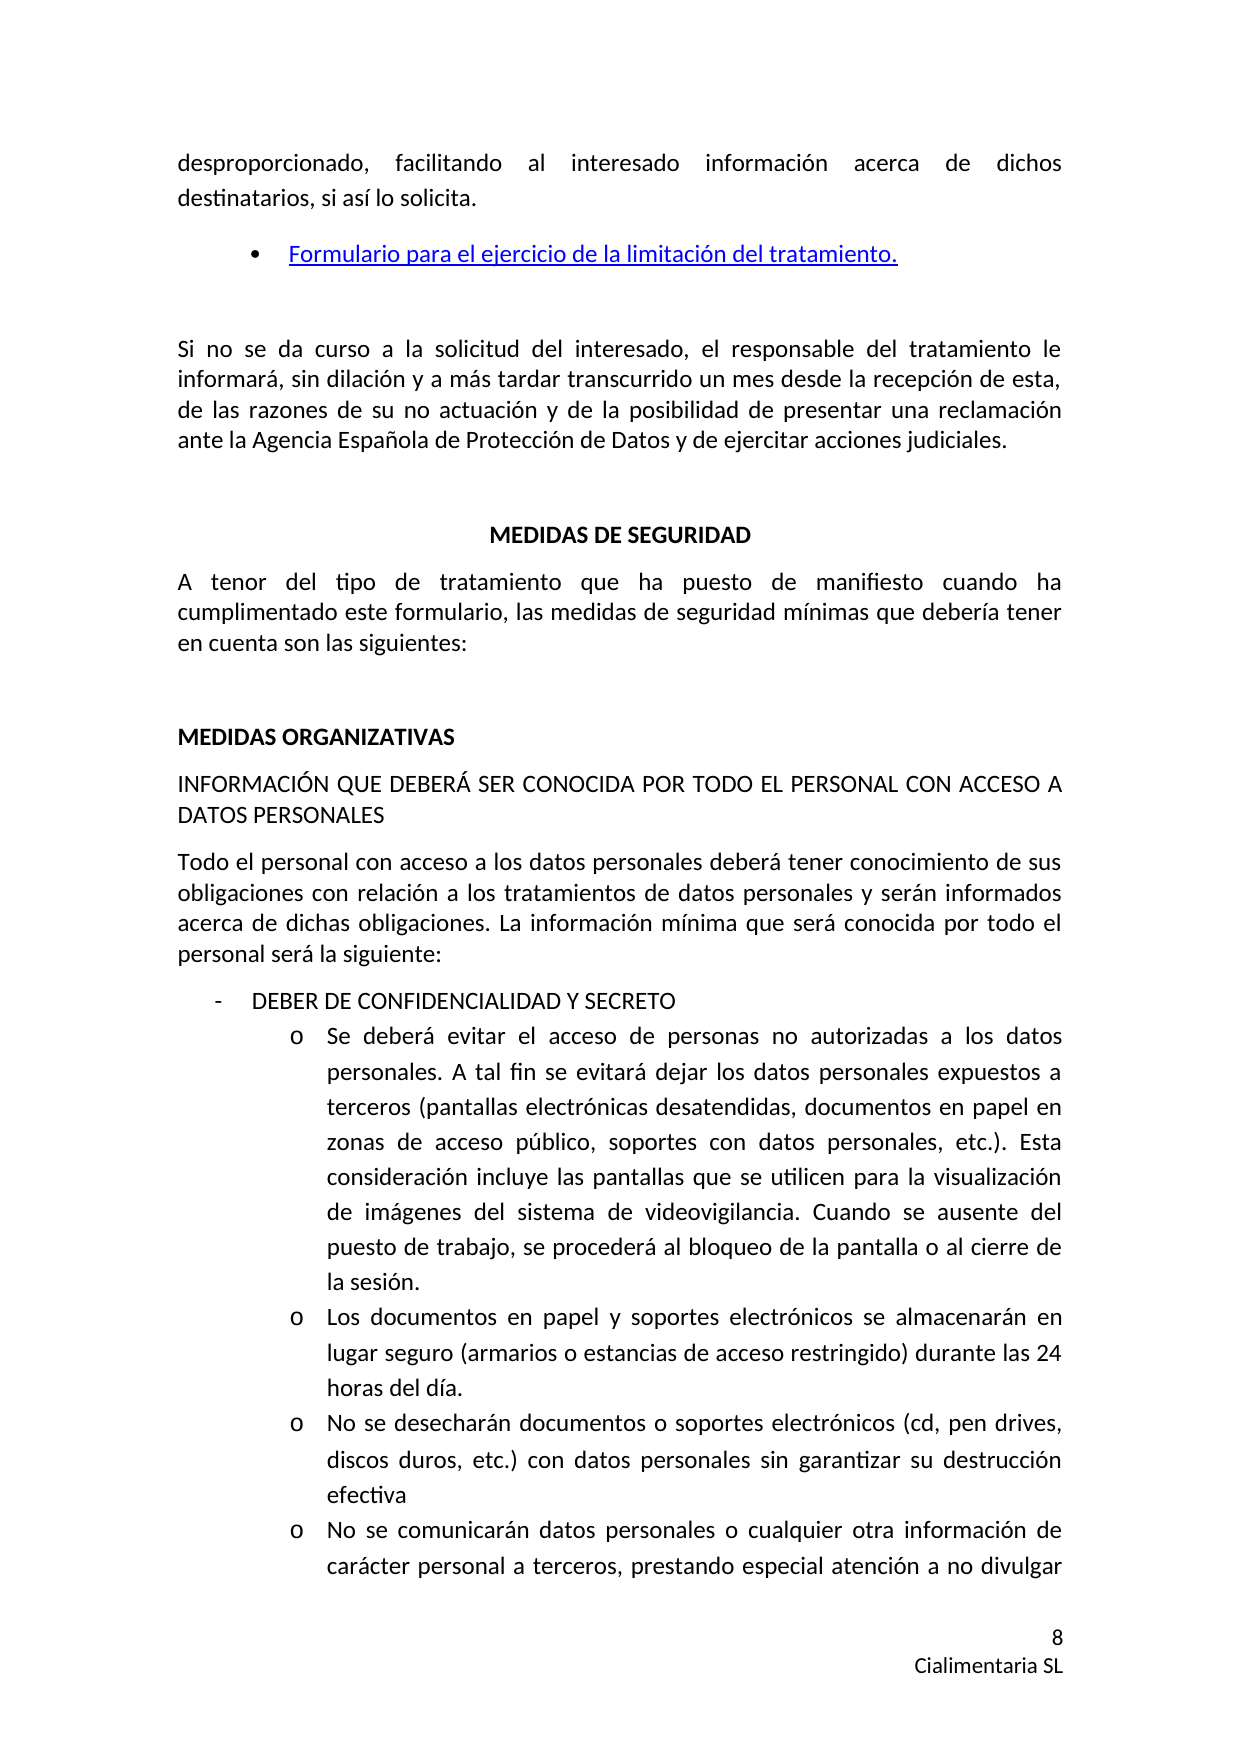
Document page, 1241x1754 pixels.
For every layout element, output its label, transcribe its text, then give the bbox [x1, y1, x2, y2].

list Formulario para el ejercicio de la limitación del tratamiento. [251, 238, 1063, 269]
list Se deberá evitar el acceso de personas no autorizadas a los datos personales. A tal fin se evitará dejar los datos personales expuestos a terceros (pantallas electrónicas desatendidas, documentos en papel en zonas de acceso público, soportes con datos personales, etc.). Esta consideración incluye las pantallas que se utilicen para la visualización de imágenes del sistema de videovigilancia. Cuando se ausente del puesto de trabajo, se procederá al bloqueo de la pantalla o al cierre de la sesión. [289, 1020, 1063, 1297]
text desproporcionado, facilitando al interesado información acerca de dichos destinatarios, si así lo solicita. [177, 148, 1063, 213]
list Los documentos en papel y soportes electrónicos se almacenarán en lugar seguro (armarios o estancias de acceso restringido) durante las 24 horas del día. [289, 1301, 1063, 1403]
list No se comunicarán datos personales o cualquier otra información de carácter personal a terceros, prestando especial atención a no divulgar [289, 1514, 1063, 1581]
text Todo el personal con acceso a los datos personales deberá tener conocimiento de sus obligaciones con relación a los tratamientos de datos personales y serán informados acerca de dichas obligaciones. La información mínima que será conocida por todo el personal será la siguiente: [177, 846, 1063, 968]
list No se desecharán documentos o soportes electrónicos (cd, pen drives, discos duros, etc.) con datos personales sin garantizar su destrucción efectiva [289, 1407, 1063, 1509]
list DEBER DE CONFIDENCIALIDAD Y SECRETO [214, 985, 1063, 1016]
text Si no se da curso a la solicitud del interesado, el responsable del tratamiento le informará, sin dilación y a más tardar transcurrido un mes desde la recepción de esta, de las razones de su no actuación y de la posibilidad de presentar una reclamación ante la Agencia Española de Protección de Datos y de ejercitar acciones judiciales. [177, 333, 1063, 455]
text MEDIDAS ORGANIZATIVAS [177, 721, 1063, 752]
text INFORMACIÓN QUE DEBERÁ SER CONOCIDA POR TODO EL PERSONAL CON ACCESO A DATOS PERSONALES [177, 768, 1063, 829]
text A tenor del tipo de tratamiento que ha puesto de manifiesto cuando ha cumplimentado este formulario, las medidas de seguridad mínimas que debería tener en cuenta son las siguientes: [177, 566, 1063, 657]
text MEDIDAS DE SEGURIDAD [177, 519, 1063, 549]
